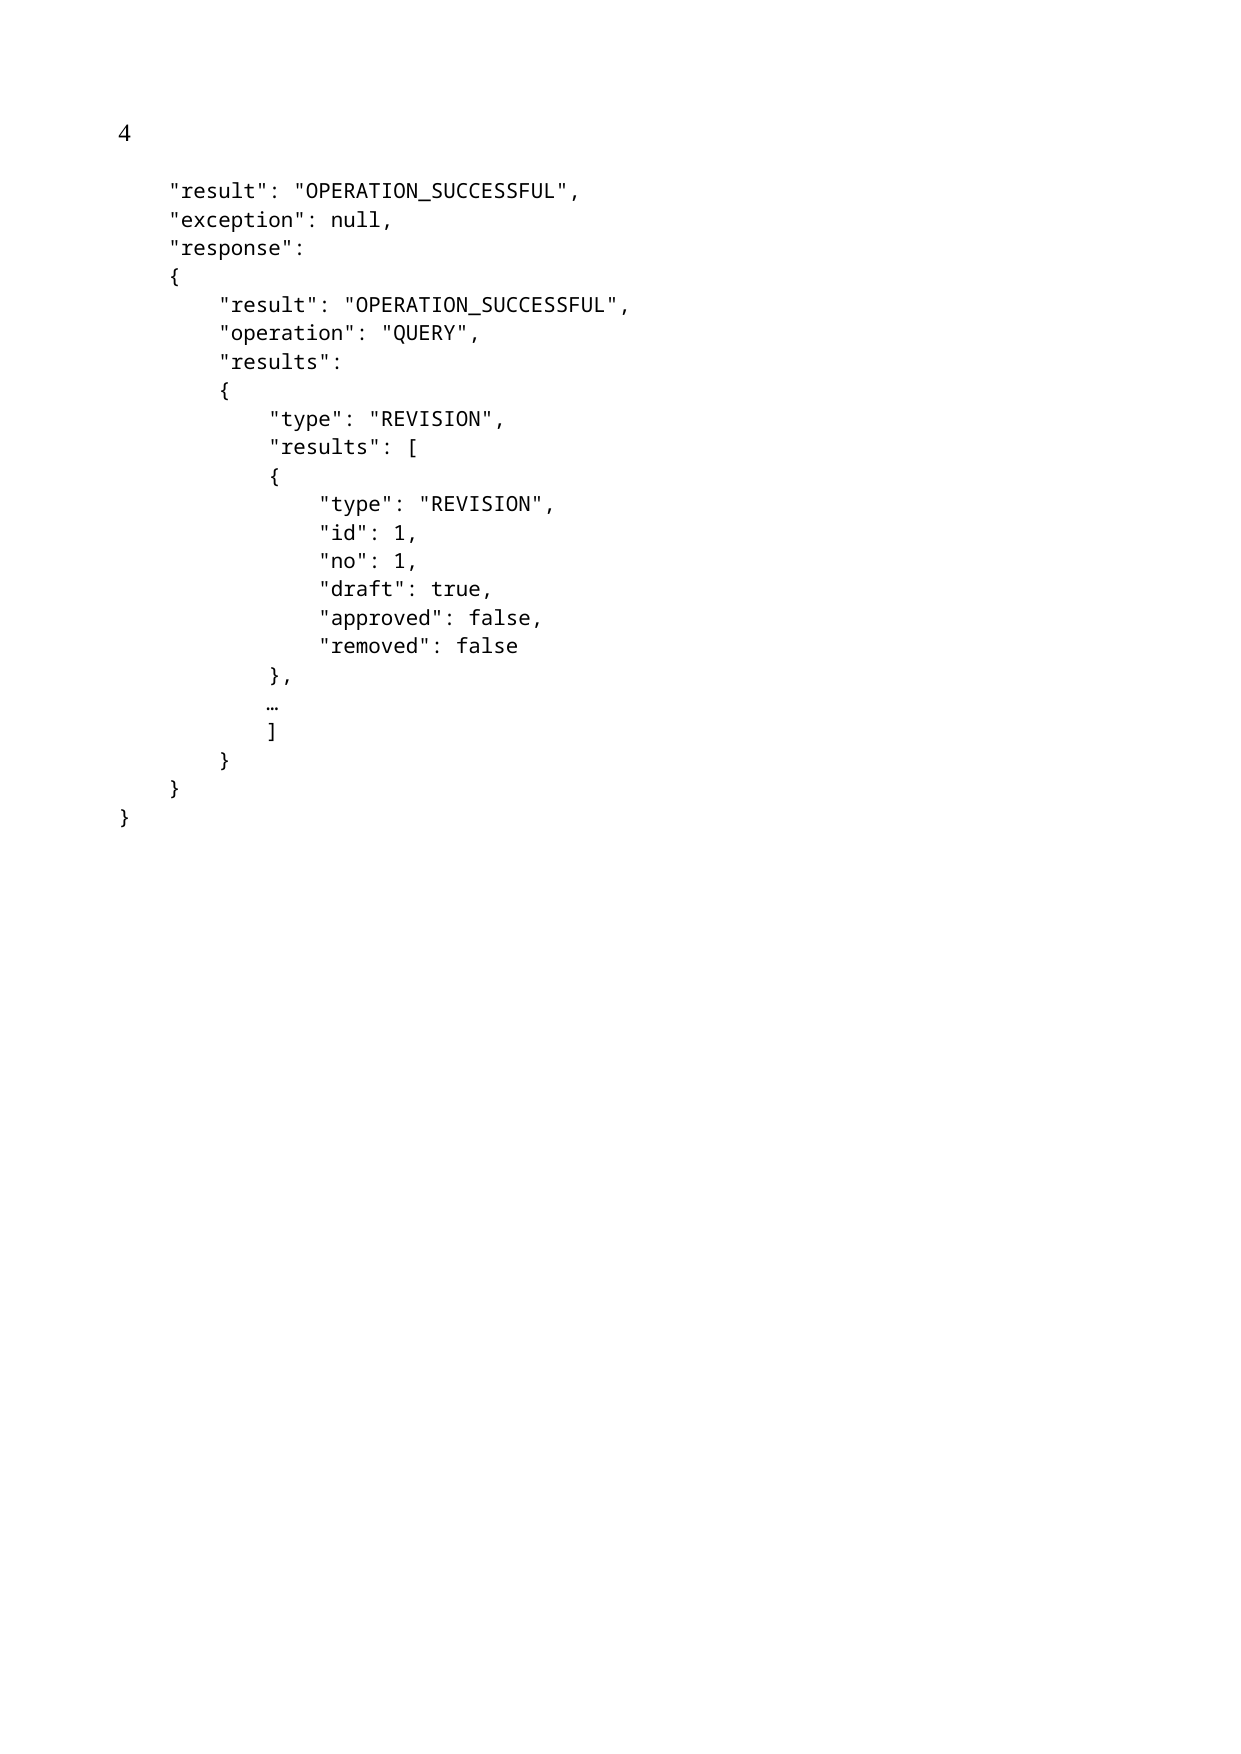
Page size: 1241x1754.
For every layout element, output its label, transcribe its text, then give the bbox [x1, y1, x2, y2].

text "results": [ [118, 432, 1122, 461]
text … [118, 688, 1122, 717]
text ] [118, 717, 1122, 745]
text } [118, 745, 1122, 773]
text { [118, 461, 1122, 489]
text } [118, 802, 1122, 830]
text "type": "REVISION", [118, 489, 1122, 518]
text "draft": true, [118, 574, 1122, 603]
text }, [118, 660, 1122, 688]
text "type": "REVISION", [118, 404, 1122, 432]
text } [118, 773, 1122, 802]
text "result": "OPERATION_SUCCESSFUL", [118, 290, 1122, 318]
text "exception": null, [118, 205, 1122, 233]
text "response": [118, 233, 1122, 262]
text "id": 1, [118, 518, 1122, 546]
text { [118, 262, 1122, 290]
text "results": [118, 347, 1122, 375]
text "no": 1, [118, 546, 1122, 574]
text "removed": false [118, 631, 1122, 660]
text "result": "OPERATION_SUCCESSFUL", [118, 176, 1122, 205]
text "approved": false, [118, 603, 1122, 631]
text { [118, 375, 1122, 404]
text "operation": "QUERY", [118, 318, 1122, 347]
